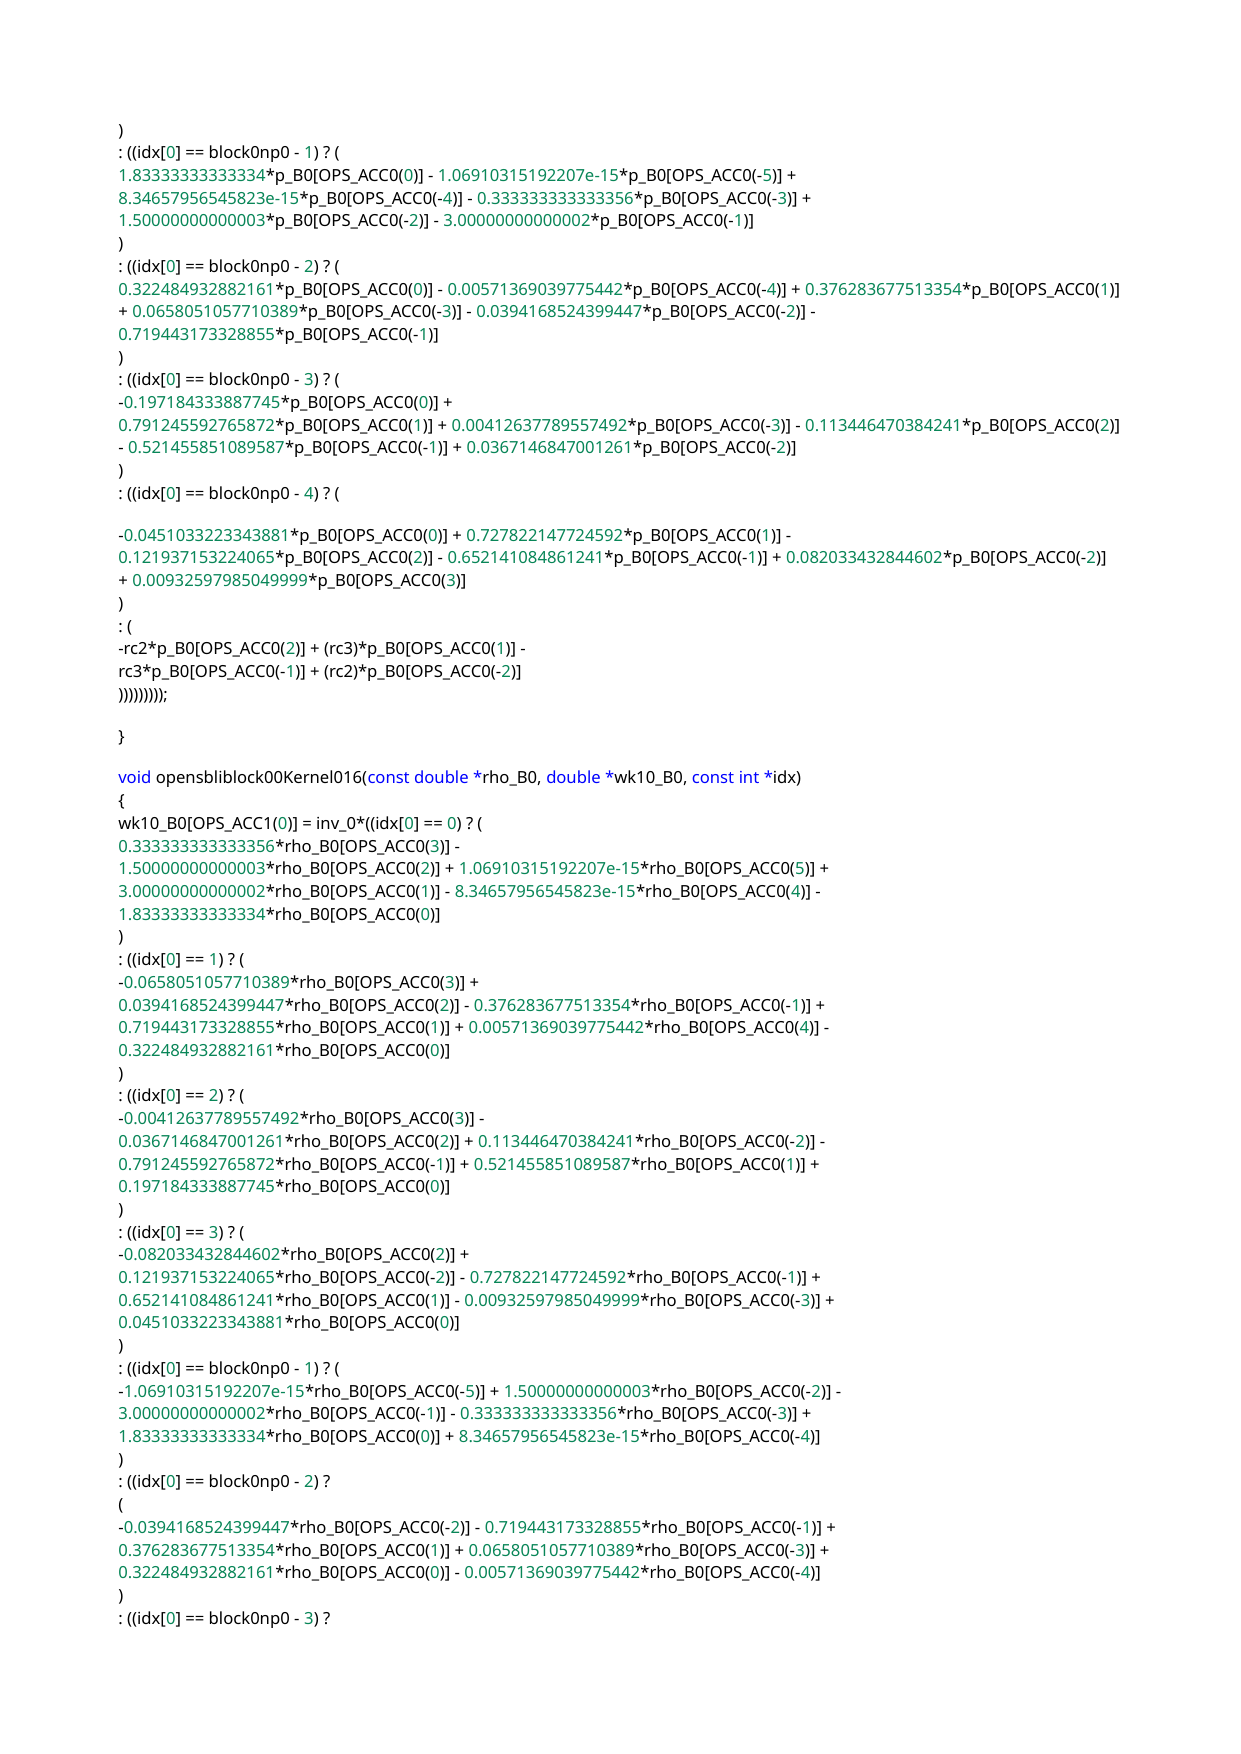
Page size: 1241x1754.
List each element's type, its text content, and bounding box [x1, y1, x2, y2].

text ) [118, 232, 1122, 254]
text ) [118, 925, 1122, 948]
text 1.50000000000003*p_B0[OPS_ACC0(-2)] - 3.00000000000002*p_B0[OPS_ACC0(-1)] [118, 209, 1122, 232]
text 0.322484932882161*p_B0[OPS_ACC0(0)] - 0.00571369039775442*p_B0[OPS_ACC0(-4)] + 0.376283677513354*p_B0[OPS_ACC0(1)] [118, 277, 1122, 300]
text 0.322484932882161*rho_B0[OPS_ACC0(0)] [118, 1038, 1122, 1061]
text -0.0451033223343881*p_B0[OPS_ACC0(0)] + 0.727822147724592*p_B0[OPS_ACC0(1)] - [118, 523, 1122, 546]
text ) [118, 591, 1122, 614]
text { [118, 789, 1122, 811]
text void opensbliblock00Kernel016(const double *rho_B0, double *wk10_B0, const int *idx) [118, 766, 1122, 789]
text 1.83333333333334*rho_B0[OPS_ACC0(0)] [118, 902, 1122, 925]
text : ((idx[0] == block0np0 - 3) ? ( [118, 368, 1122, 391]
text 0.197184333887745*rho_B0[OPS_ACC0(0)] [118, 1175, 1122, 1197]
text 1.83333333333334*rho_B0[OPS_ACC0(0)] + 8.34657956545823e-15*rho_B0[OPS_ACC0(-4)] [118, 1424, 1122, 1447]
text 0.719443173328855*p_B0[OPS_ACC0(-1)] [118, 322, 1122, 345]
text ) [118, 1061, 1122, 1084]
text 1.50000000000003*rho_B0[OPS_ACC0(2)] + 1.06910315192207e-15*rho_B0[OPS_ACC0(5)] + [118, 857, 1122, 879]
text 0.376283677513354*rho_B0[OPS_ACC0(1)] + 0.0658051057710389*rho_B0[OPS_ACC0(-3)] + [118, 1538, 1122, 1561]
text 0.0367146847001261*rho_B0[OPS_ACC0(2)] + 0.113446470384241*rho_B0[OPS_ACC0(-2)] - [118, 1129, 1122, 1152]
text + 0.0658051057710389*p_B0[OPS_ACC0(-3)] - 0.0394168524399447*p_B0[OPS_ACC0(-2)] - [118, 300, 1122, 322]
text : ((idx[0] == block0np0 - 1) ? ( [118, 141, 1122, 163]
text -0.197184333887745*p_B0[OPS_ACC0(0)] + [118, 391, 1122, 413]
text -0.0394168524399447*rho_B0[OPS_ACC0(-2)] - 0.719443173328855*rho_B0[OPS_ACC0(-1)] + [118, 1515, 1122, 1538]
text : ((idx[0] == 2) ? ( [118, 1084, 1122, 1107]
text ) [118, 345, 1122, 368]
text 0.333333333333356*rho_B0[OPS_ACC0(3)] - [118, 834, 1122, 857]
text 3.00000000000002*rho_B0[OPS_ACC0(-1)] - 0.333333333333356*rho_B0[OPS_ACC0(-3)] + [118, 1402, 1122, 1424]
text : ((idx[0] == 1) ? ( [118, 948, 1122, 970]
text -rc2*p_B0[OPS_ACC0(2)] + (rc3)*p_B0[OPS_ACC0(1)] - [118, 637, 1122, 659]
text - 0.521455851089587*p_B0[OPS_ACC0(-1)] + 0.0367146847001261*p_B0[OPS_ACC0(-2)] [118, 436, 1122, 459]
text 0.322484932882161*rho_B0[OPS_ACC0(0)] - 0.00571369039775442*rho_B0[OPS_ACC0(-4)] [118, 1561, 1122, 1583]
text -0.00412637789557492*rho_B0[OPS_ACC0(3)] - [118, 1107, 1122, 1129]
text 3.00000000000002*rho_B0[OPS_ACC0(1)] - 8.34657956545823e-15*rho_B0[OPS_ACC0(4)] - [118, 879, 1122, 902]
text ))))))))); [118, 682, 1122, 705]
text 0.0394168524399447*rho_B0[OPS_ACC0(2)] - 0.376283677513354*rho_B0[OPS_ACC0(-1)] + [118, 993, 1122, 1016]
text : ((idx[0] == block0np0 - 3) ? [118, 1606, 1122, 1629]
text ) [118, 1197, 1122, 1220]
text -1.06910315192207e-15*rho_B0[OPS_ACC0(-5)] + 1.50000000000003*rho_B0[OPS_ACC0(-2)] - [118, 1379, 1122, 1402]
text ) [118, 1334, 1122, 1356]
text : ((idx[0] == 3) ? ( [118, 1220, 1122, 1243]
text : ((idx[0] == block0np0 - 2) ? [118, 1470, 1122, 1493]
text 0.652141084861241*rho_B0[OPS_ACC0(1)] - 0.00932597985049999*rho_B0[OPS_ACC0(-3)] + [118, 1288, 1122, 1311]
text 0.0451033223343881*rho_B0[OPS_ACC0(0)] [118, 1311, 1122, 1334]
text 1.83333333333334*p_B0[OPS_ACC0(0)] - 1.06910315192207e-15*p_B0[OPS_ACC0(-5)] + [118, 163, 1122, 186]
text 0.719443173328855*rho_B0[OPS_ACC0(1)] + 0.00571369039775442*rho_B0[OPS_ACC0(4)] - [118, 1016, 1122, 1038]
text ) [118, 1447, 1122, 1470]
text rc3*p_B0[OPS_ACC0(-1)] + (rc2)*p_B0[OPS_ACC0(-2)] [118, 659, 1122, 682]
text 8.34657956545823e-15*p_B0[OPS_ACC0(-4)] - 0.333333333333356*p_B0[OPS_ACC0(-3)] + [118, 186, 1122, 209]
text } [118, 724, 1122, 747]
text -0.082033432844602*rho_B0[OPS_ACC0(2)] + [118, 1243, 1122, 1266]
text : ((idx[0] == block0np0 - 4) ? ( [118, 481, 1122, 504]
text : ((idx[0] == block0np0 - 2) ? ( [118, 254, 1122, 277]
text 0.121937153224065*rho_B0[OPS_ACC0(-2)] - 0.727822147724592*rho_B0[OPS_ACC0(-1)] + [118, 1266, 1122, 1288]
text ) [118, 1583, 1122, 1606]
text 0.121937153224065*p_B0[OPS_ACC0(2)] - 0.652141084861241*p_B0[OPS_ACC0(-1)] + 0.082033432844602*p_B0[OPS_ACC0(-2)] [118, 546, 1122, 569]
text wk10_B0[OPS_ACC1(0)] = inv_0*((idx[0] == 0) ? ( [118, 811, 1122, 834]
text ) [118, 118, 1122, 141]
text + 0.00932597985049999*p_B0[OPS_ACC0(3)] [118, 569, 1122, 591]
text 0.791245592765872*p_B0[OPS_ACC0(1)] + 0.00412637789557492*p_B0[OPS_ACC0(-3)] - 0.113446470384241*p_B0[OPS_ACC0(2)] [118, 413, 1122, 436]
text : ((idx[0] == block0np0 - 1) ? ( [118, 1356, 1122, 1379]
text -0.0658051057710389*rho_B0[OPS_ACC0(3)] + [118, 970, 1122, 993]
text ) [118, 459, 1122, 481]
text : ( [118, 614, 1122, 637]
text 0.791245592765872*rho_B0[OPS_ACC0(-1)] + 0.521455851089587*rho_B0[OPS_ACC0(1)] + [118, 1152, 1122, 1175]
text ( [118, 1493, 1122, 1515]
